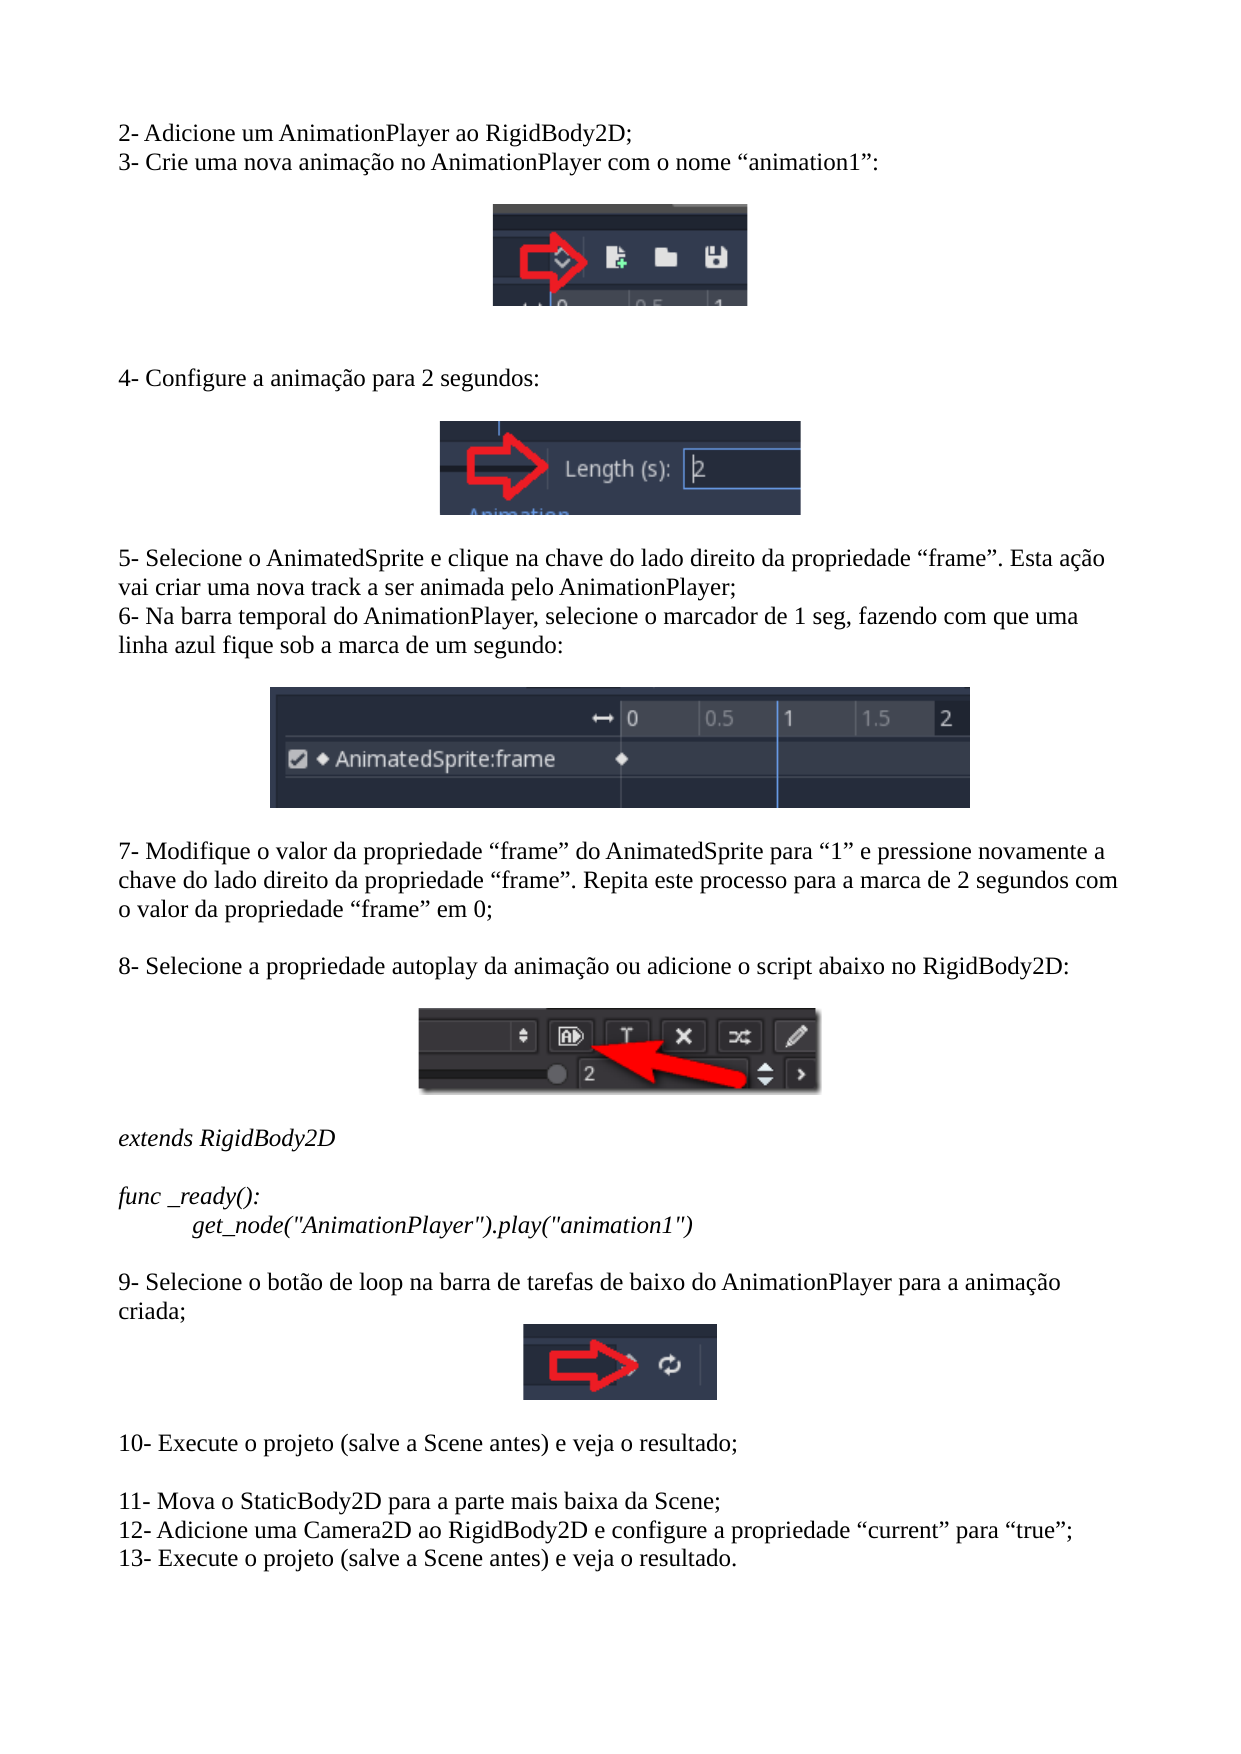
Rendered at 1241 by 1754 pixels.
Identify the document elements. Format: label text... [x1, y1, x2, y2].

text 4- Configure a animação para 2 segundos: [118, 363, 1122, 392]
picture [523, 1324, 717, 1400]
text 3- Crie uma nova animação no AnimationPlayer com o nome “animation1”: [118, 147, 1122, 176]
text 11- Mova o StaticBody2D para a parte mais baixa da Scene; [118, 1486, 1122, 1515]
text get_node("AnimationPlayer").play("animation1") [118, 1210, 1122, 1238]
text func _ready(): [118, 1181, 1122, 1210]
text 10- Execute o projeto (salve a Scene antes) e veja o resultado; [118, 1428, 1122, 1457]
picture [418, 1008, 822, 1095]
text 6- Na barra temporal do AnimationPlayer, selecione o marcador de 1 seg, fazendo com que uma linha azul fique sob a marca de um segundo: [118, 601, 1122, 658]
text 2- Adicione um AnimationPlayer ao RigidBody2D; [118, 118, 1122, 147]
text extends RigidBody2D [118, 1123, 1122, 1152]
text 8- Selecione a propriedade autoplay da animação ou adicione o script abaixo no RigidBody2D: [118, 951, 1122, 980]
text 7- Modifique o valor da propriedade “frame” do AnimatedSprite para “1” e pressione novamente a chave do lado direito da propriedade “frame”. Repita este processo para a marca de 2 segundos com o valor da propriedade “frame” em 0; [118, 836, 1122, 922]
text 5- Selecione o AnimatedSprite e clique na chave do lado direito da propriedade “frame”. Esta ação vai criar uma nova track a ser animada pelo AnimationPlayer; [118, 543, 1122, 601]
picture [492, 204, 748, 306]
picture [270, 687, 970, 808]
picture [439, 421, 801, 515]
text 12- Adicione uma Camera2D ao RigidBody2D e configure a propriedade “current” para “true”; [118, 1515, 1122, 1543]
text 9- Selecione o botão de loop na barra de tarefas de baixo do AnimationPlayer para a animação criada; [118, 1267, 1122, 1325]
text 13- Execute o projeto (salve a Scene antes) e veja o resultado. [118, 1543, 1122, 1572]
